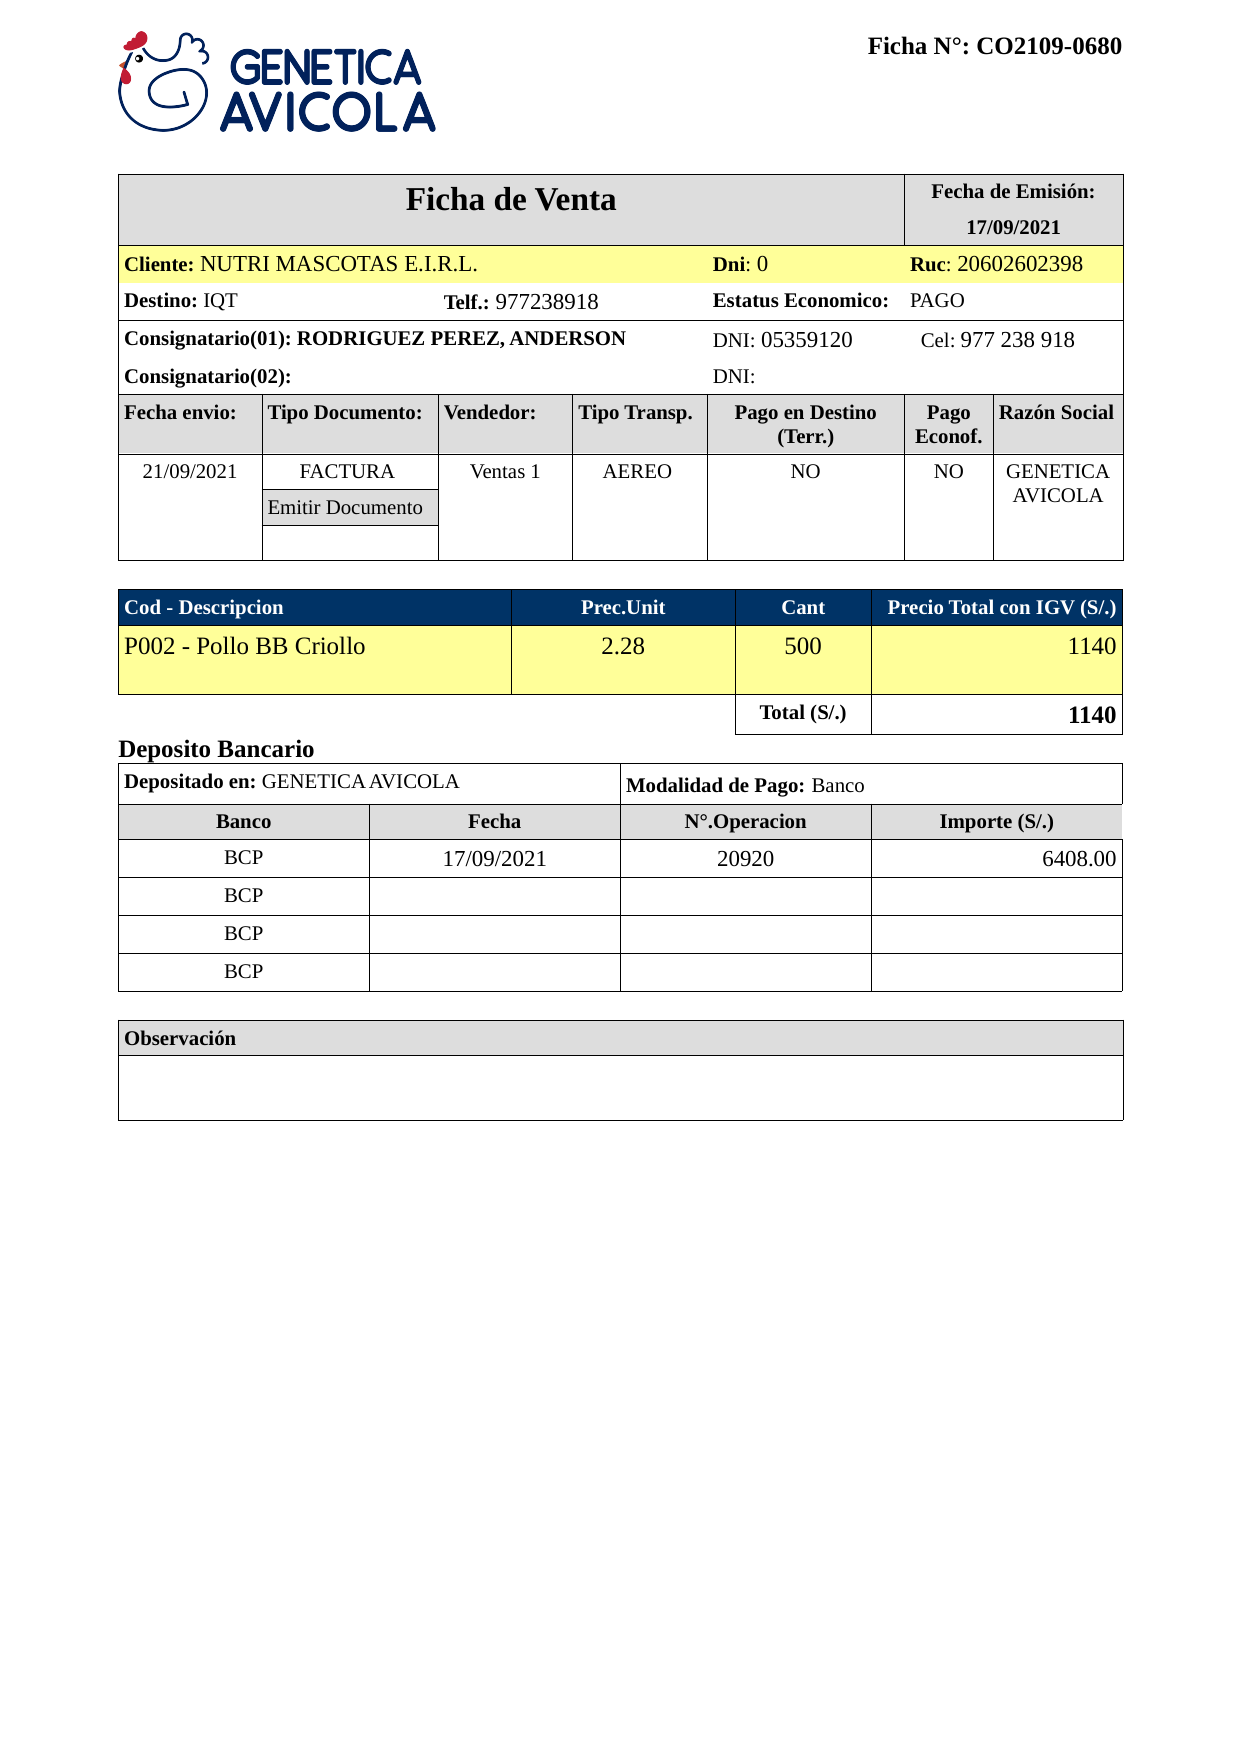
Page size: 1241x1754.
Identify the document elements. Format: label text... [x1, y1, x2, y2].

table_header Observación [119, 1021, 1123, 1055]
table_cell 6408.00 [872, 840, 1122, 877]
table_cell [872, 878, 1122, 915]
table_header Cod - Descripcion [119, 590, 511, 625]
table_cell Ventas 1 [439, 455, 572, 560]
table_cell [621, 878, 871, 915]
table_cell AEREO [573, 455, 707, 560]
table_cell [119, 1056, 1123, 1119]
table_cell 20920 [621, 840, 871, 877]
table_cell [370, 878, 620, 915]
table_cell Pago en Destino (Terr.) [708, 395, 904, 453]
table_cell [118, 695, 511, 734]
table_cell Razón Social [994, 395, 1123, 453]
table_cell DNI: 05359120 [707, 321, 915, 358]
table_cell BCP [119, 840, 369, 877]
table_cell 2.28 [512, 626, 735, 694]
table_cell Fecha [370, 805, 620, 839]
table_header Cant [736, 590, 871, 625]
table_header Ficha de Venta [119, 175, 904, 245]
table_cell GENETICA AVICOLA [994, 455, 1123, 560]
table_cell 500 [736, 626, 871, 694]
table_cell BCP [119, 954, 369, 991]
table_header Precio Total con IGV (S/.) [872, 590, 1122, 625]
table_cell [370, 954, 620, 991]
table_cell Destino: IQT [119, 283, 438, 320]
table_cell NO [905, 455, 993, 560]
table_cell Total (S/.) [736, 695, 871, 734]
table_cell DNI: [707, 358, 1123, 394]
picture [118, 31, 436, 132]
text Deposito Bancario [118, 734, 1122, 763]
table_cell Fecha envio: [119, 395, 262, 453]
table_cell Cliente: NUTRI MASCOTAS E.I.R.L. [119, 246, 707, 283]
table_cell P002 - Pollo BB Criollo [119, 626, 511, 694]
table_cell Pago Econof. [905, 395, 993, 453]
table_cell N°.Operacion [621, 805, 871, 839]
table_cell Vendedor: [439, 395, 572, 453]
table_cell Tipo Transp. [573, 395, 707, 453]
table_cell Dni: 0 [707, 246, 904, 283]
table_cell Cel: 977 238 918 [915, 321, 1123, 358]
table_cell Tipo Documento: [263, 395, 438, 453]
table_cell PAGO [904, 283, 1123, 320]
table_cell [872, 916, 1122, 953]
table_cell 1140 [872, 626, 1122, 694]
table_cell Ruc: 20602602398 [904, 246, 1123, 283]
table_cell Telf.: 977238918 [438, 283, 707, 320]
table_cell [370, 916, 620, 953]
table_cell BCP [119, 878, 369, 915]
table_cell 1140 [872, 695, 1122, 734]
table_cell 17/09/2021 [370, 840, 620, 877]
table_cell 17/09/2021 [905, 209, 1123, 245]
table_cell Importe (S/.) [872, 805, 1122, 839]
table_cell [621, 954, 871, 991]
table_cell [511, 695, 735, 734]
table_cell Emitir Documento [263, 490, 438, 525]
table_cell Consignatario(01): RODRIGUEZ PEREZ, ANDERSON [119, 321, 707, 358]
table_cell Consignatario(02): [119, 358, 707, 394]
table_cell BCP [119, 916, 369, 953]
table_cell [872, 954, 1122, 991]
table_header Modalidad de Pago: Banco [621, 764, 1122, 803]
table_cell 21/09/2021 [119, 455, 262, 560]
table_cell Estatus Economico: [707, 283, 904, 320]
table_cell FACTURA [263, 455, 438, 489]
table_header Fecha de Emisión: [905, 175, 1123, 209]
table_cell Banco [119, 805, 369, 839]
table_header Prec.Unit [512, 590, 735, 625]
table_cell [263, 526, 438, 560]
table_cell NO [708, 455, 904, 560]
table_cell [621, 916, 871, 953]
table_header Depositado en: GENETICA AVICOLA [119, 764, 620, 803]
